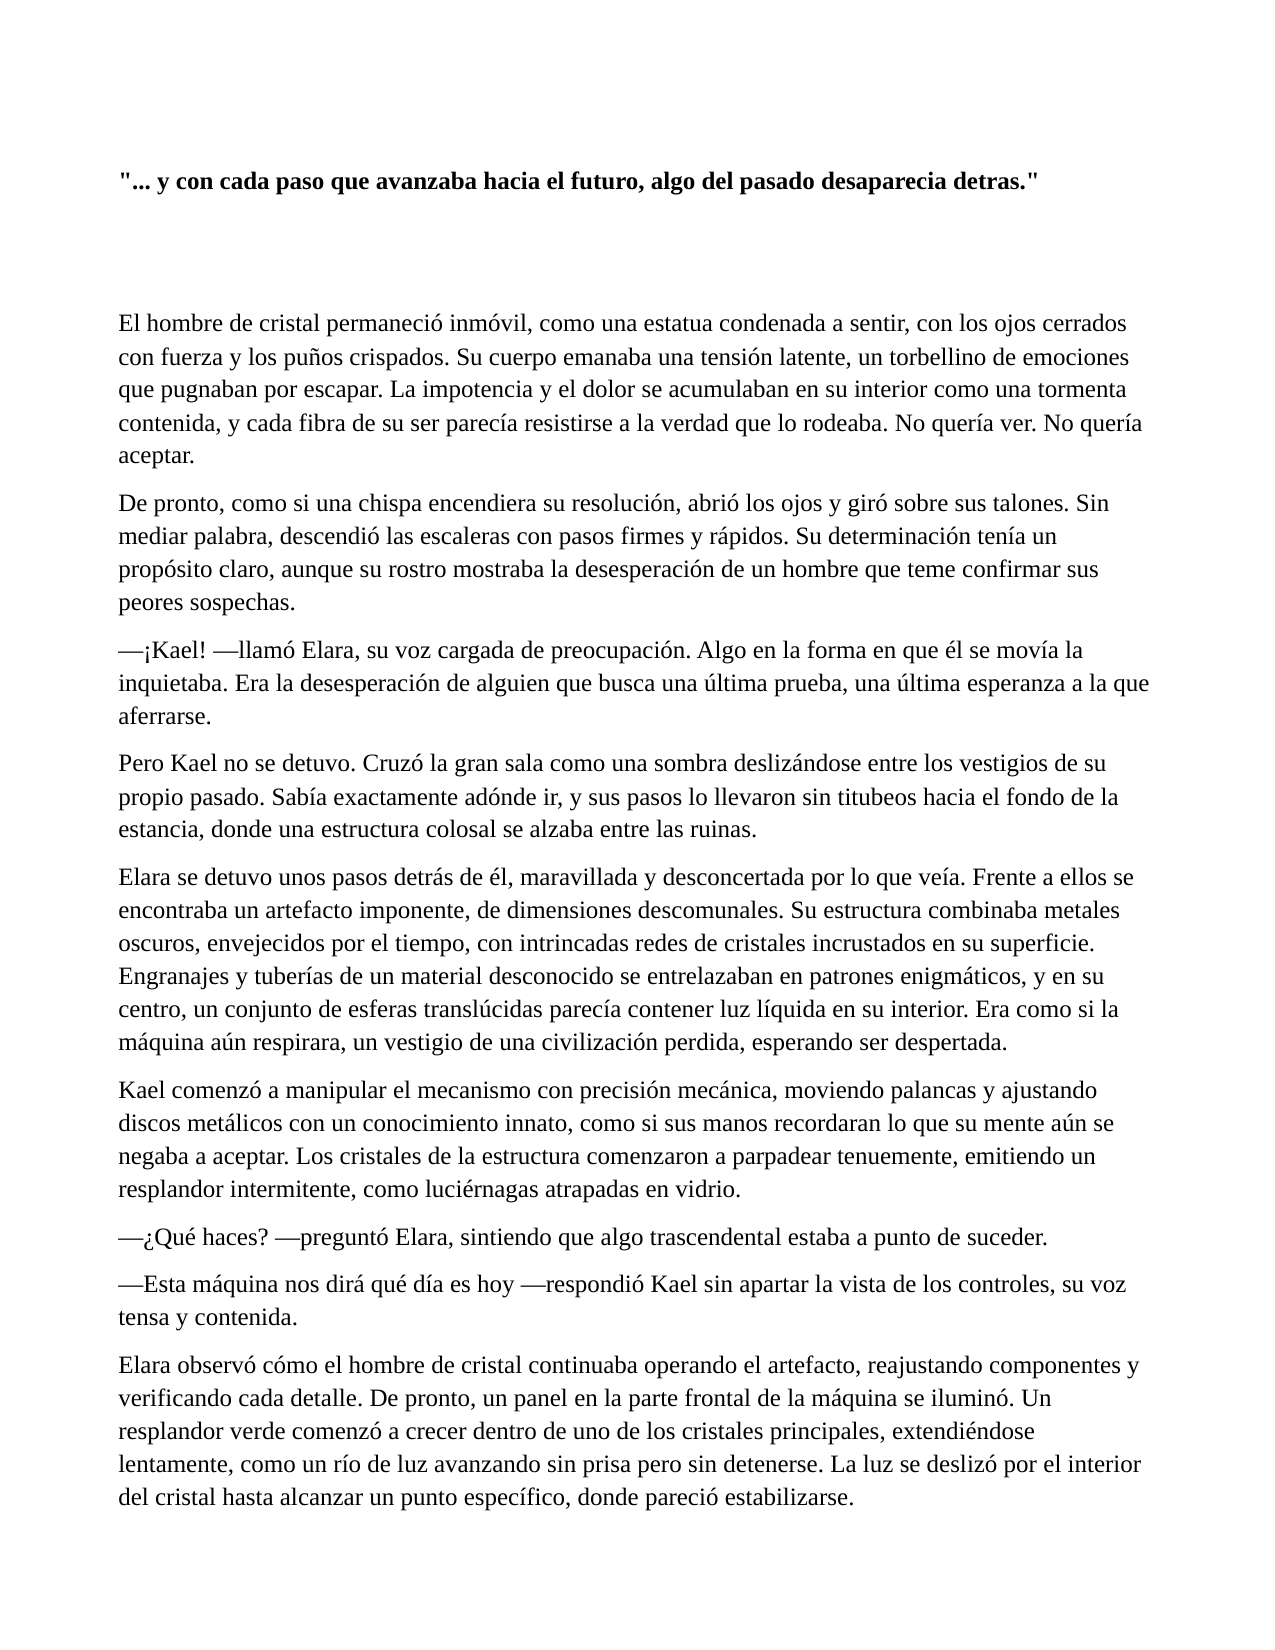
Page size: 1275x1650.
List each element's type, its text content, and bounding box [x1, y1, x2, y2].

text Pero Kael no se detuvo. Cruzó la gran sala como una sombra deslizándose entre los vestigios de su propio pasado. Sabía exactamente adónde ir, y sus pasos lo llevaron sin titubeos hacia el fondo de la estancia, donde una estructura colosal se alzaba entre las ruinas. [118, 748, 1157, 843]
text "... y con cada paso que avanzaba hacia el futuro, algo del pasado desaparecia detras." [118, 166, 1157, 194]
text Elara observó cómo el hombre de cristal continuaba operando el artefacto, reajustando componentes y verificando cada detalle. De pronto, un panel en la parte frontal de la máquina se iluminó. Un resplandor verde comenzó a crecer dentro de uno de los cristales principales, extendiéndose lentamente, como un río de luz avanzando sin prisa pero sin detenerse. La luz se deslizó por el interior del cristal hasta alcanzar un punto específico, donde pareció estabilizarse. [118, 1350, 1157, 1511]
text Kael comenzó a manipular el mecanismo con precisión mecánica, moviendo palancas y ajustando discos metálicos con un conocimiento innato, como si sus manos recordaran lo que su mente aún se negaba a aceptar. Los cristales de la estructura comenzaron a parpadear tenuemente, emitiendo un resplandor intermitente, como luciérnagas atrapadas en vidrio. [118, 1075, 1157, 1203]
text Elara se detuvo unos pasos detrás de él, maravillada y desconcertada por lo que veía. Frente a ellos se encontraba un artefacto imponente, de dimensiones descomunales. Su estructura combinaba metales oscuros, envejecidos por el tiempo, con intrincadas redes de cristales incrustados en su superficie. Engranajes y tuberías de un material desconocido se entrelazaban en patrones enigmáticos, y en su centro, un conjunto de esferas translúcidas parecía contener luz líquida en su interior. Era como si la máquina aún respirara, un vestigio de una civilización perdida, esperando ser despertada. [118, 862, 1157, 1056]
text —¡Kael! —llamó Elara, su voz cargada de preocupación. Algo en la forma en que él se movía la inquietaba. Era la desesperación de alguien que busca una última prueba, una última esperanza a la que aferrarse. [118, 635, 1157, 730]
text El hombre de cristal permaneció inmóvil, como una estatua condenada a sentir, con los ojos cerrados con fuerza y los puños crispados. Su cuerpo emanaba una tensión latente, un torbellino de emociones que pugnaban por escapar. La impotencia y el dolor se acumulaban en su interior como una tormenta contenida, y cada fibra de su ser parecía resistirse a la verdad que lo rodeaba. No quería ver. No quería aceptar. [118, 308, 1157, 469]
text —¿Qué haces? —preguntó Elara, sintiendo que algo trascendental estaba a punto de suceder. [118, 1222, 1157, 1250]
text —Esta máquina nos dirá qué día es hoy —respondió Kael sin apartar la vista de los controles, su voz tensa y contenida. [118, 1269, 1157, 1331]
text De pronto, como si una chispa encendiera su resolución, abrió los ojos y giró sobre sus talones. Sin mediar palabra, descendió las escaleras con pasos firmes y rápidos. Su determinación tenía un propósito claro, aunque su rostro mostraba la desesperación de un hombre que teme confirmar sus peores sospechas. [118, 488, 1157, 616]
